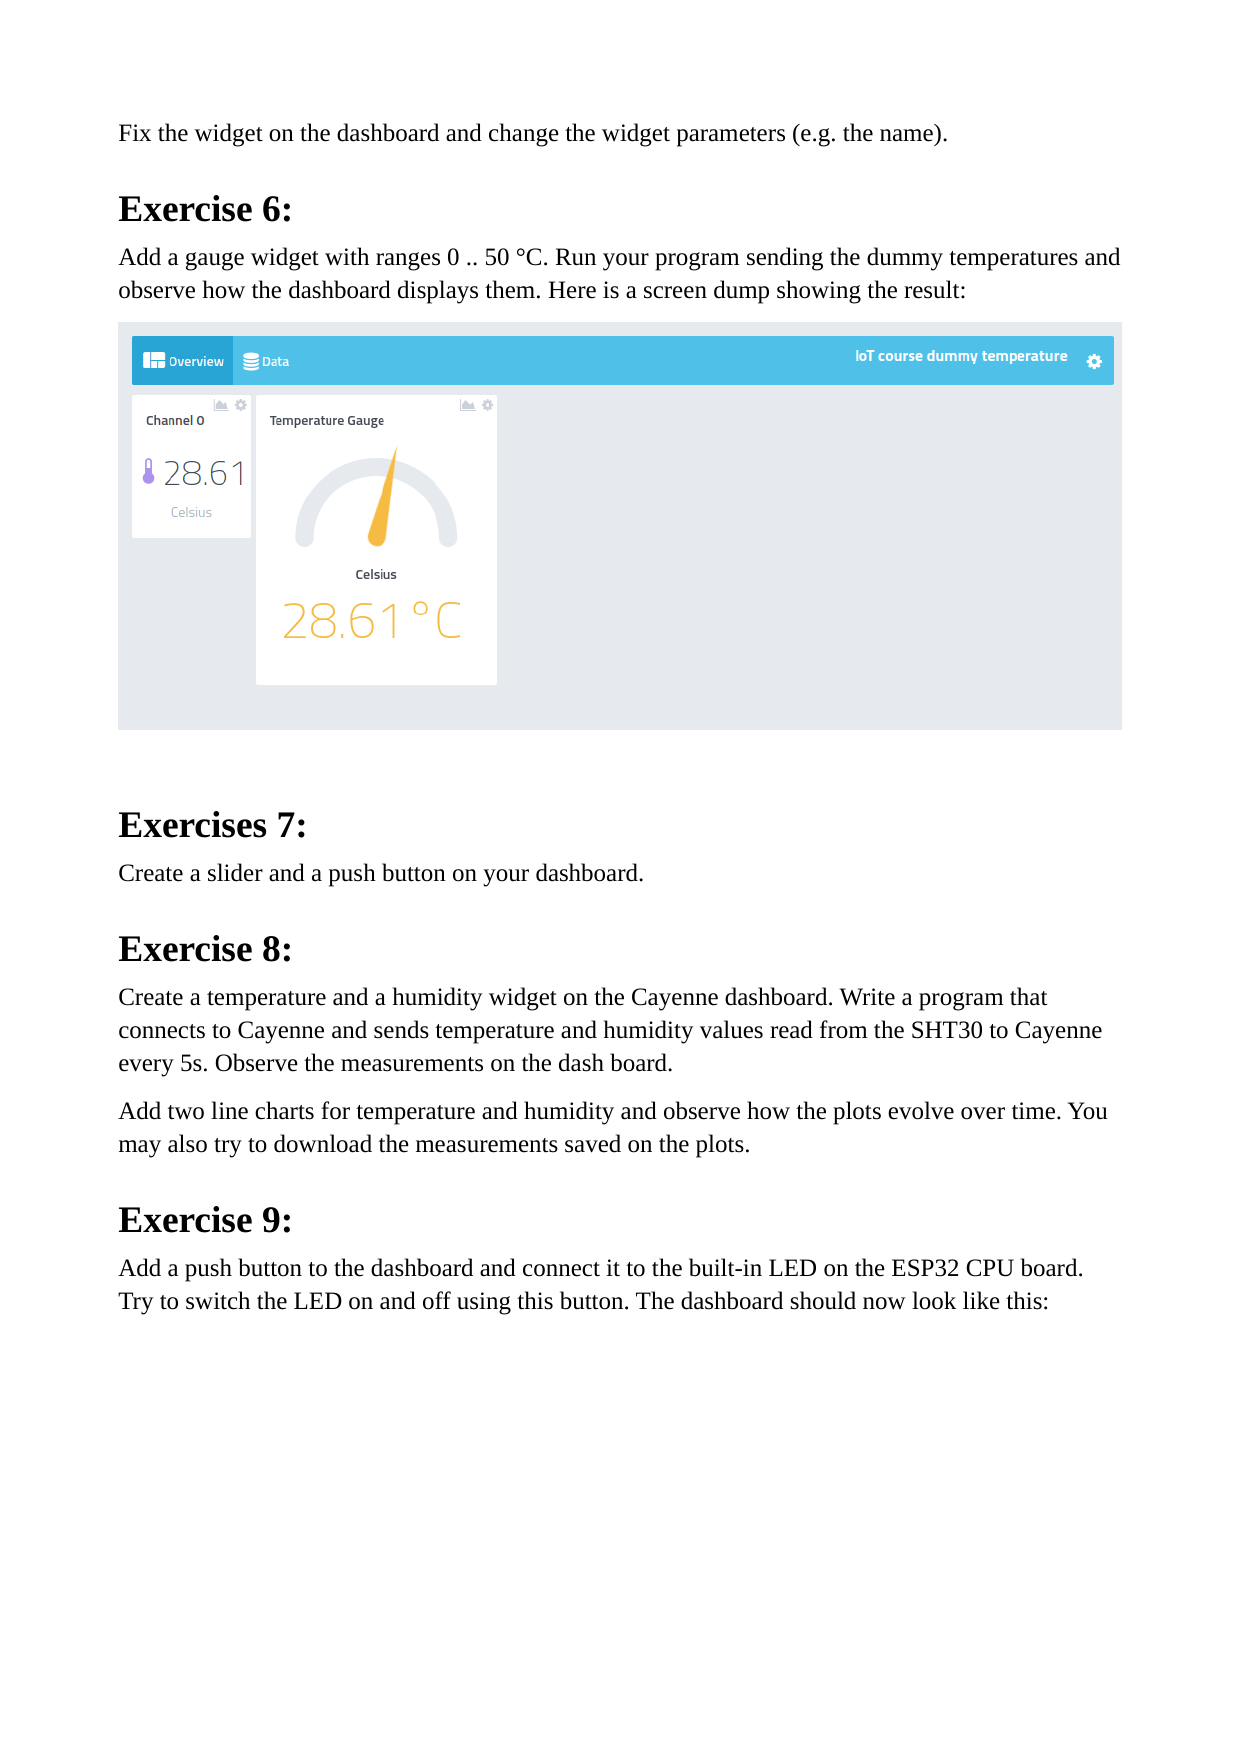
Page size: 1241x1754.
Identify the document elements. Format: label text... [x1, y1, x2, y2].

text Create a slider and a push button on your dashboard. [118, 858, 1122, 887]
subtitle Exercises 7: [118, 802, 1122, 846]
subtitle Exercise 8: [118, 926, 1122, 969]
text Add a gauge widget with ranges 0 .. 50 °C. Run your program sending the dummy temperatures and observe how the dashboard displays them. Here is a screen dump showing the result: [118, 242, 1122, 304]
subtitle Exercise 9: [118, 1197, 1122, 1240]
picture [118, 322, 1123, 730]
text Fix the widget on the dashboard and change the widget parameters (e.g. the name). [118, 118, 1122, 147]
text Add two line charts for temperature and humidity and observe how the plots evolve over time. You may also try to download the measurements saved on the plots. [118, 1096, 1122, 1157]
text Create a temperature and a humidity widget on the Cayenne dashboard. Write a program that connects to Cayenne and sends temperature and humidity values read from the SHT30 to Cayenne every 5s. Observe the measurements on the dash board. [118, 982, 1122, 1077]
subtitle Exercise 6: [118, 187, 1122, 230]
text Add a push button to the dashboard and connect it to the built-in LED on the ESP32 CPU board. Try to switch the LED on and off using this button. The dashboard should now look like this: [118, 1253, 1122, 1314]
